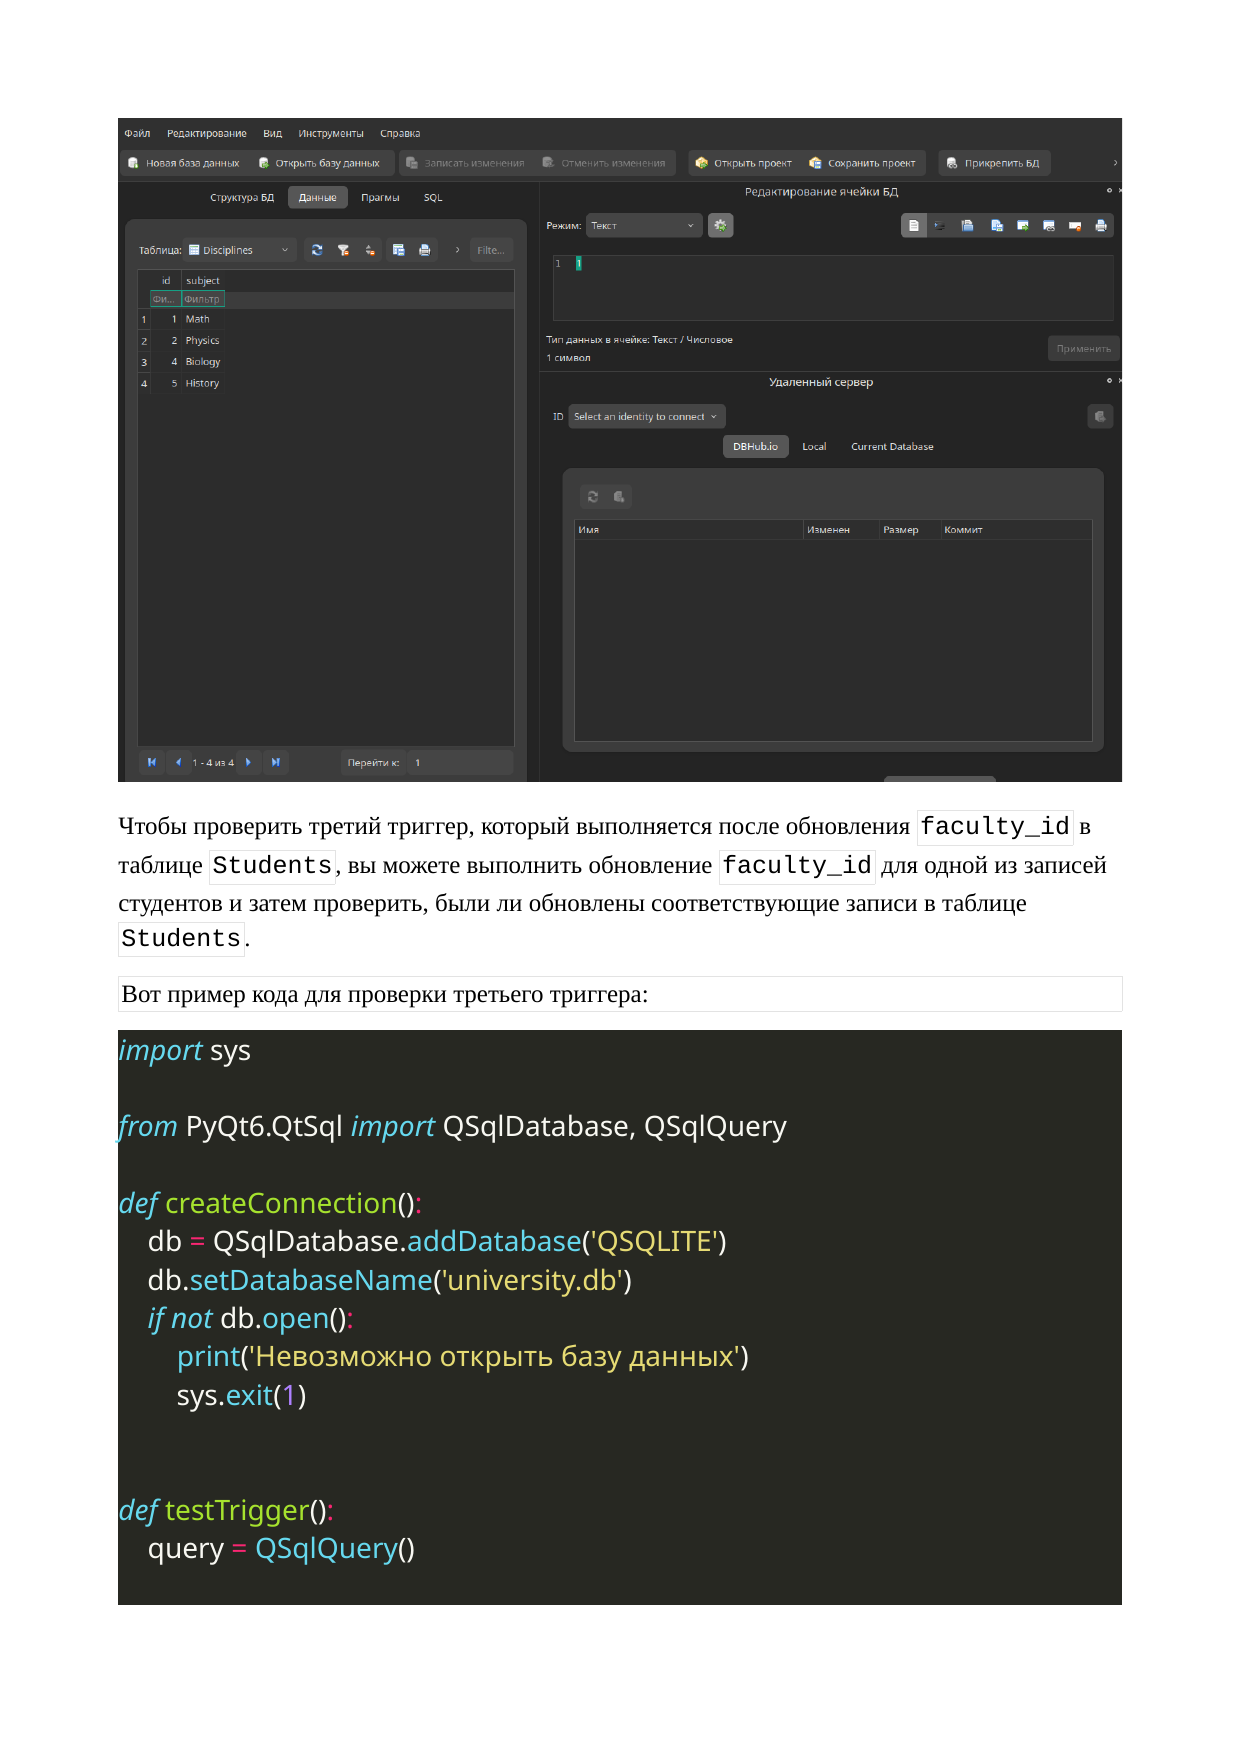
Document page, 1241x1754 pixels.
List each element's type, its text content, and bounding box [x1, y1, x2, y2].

text Вот пример кода для проверки третьего триггера: [119, 977, 1122, 1011]
text Чтобы проверить третий триггер, который выполняется после обновления faculty_id в таблице Students, вы можете выполнить обновление faculty_id для одной из записей студентов и затем проверить, были ли обновлены соответствующие записи в таблице Students. [118, 810, 1122, 957]
picture [118, 118, 1123, 782]
text import sys from PyQt6.QtSql import QSqlDatabase, QSqlQuery def createConnection(): db = QSqlDatabase.addDatabase('QSQLITE') db.setDatabaseName('university.db') if not db.open(): print('Невозможно открыть базу данных') sys.exit(1) def testTrigger(): query = QSqlQuery() [118, 1030, 1122, 1605]
